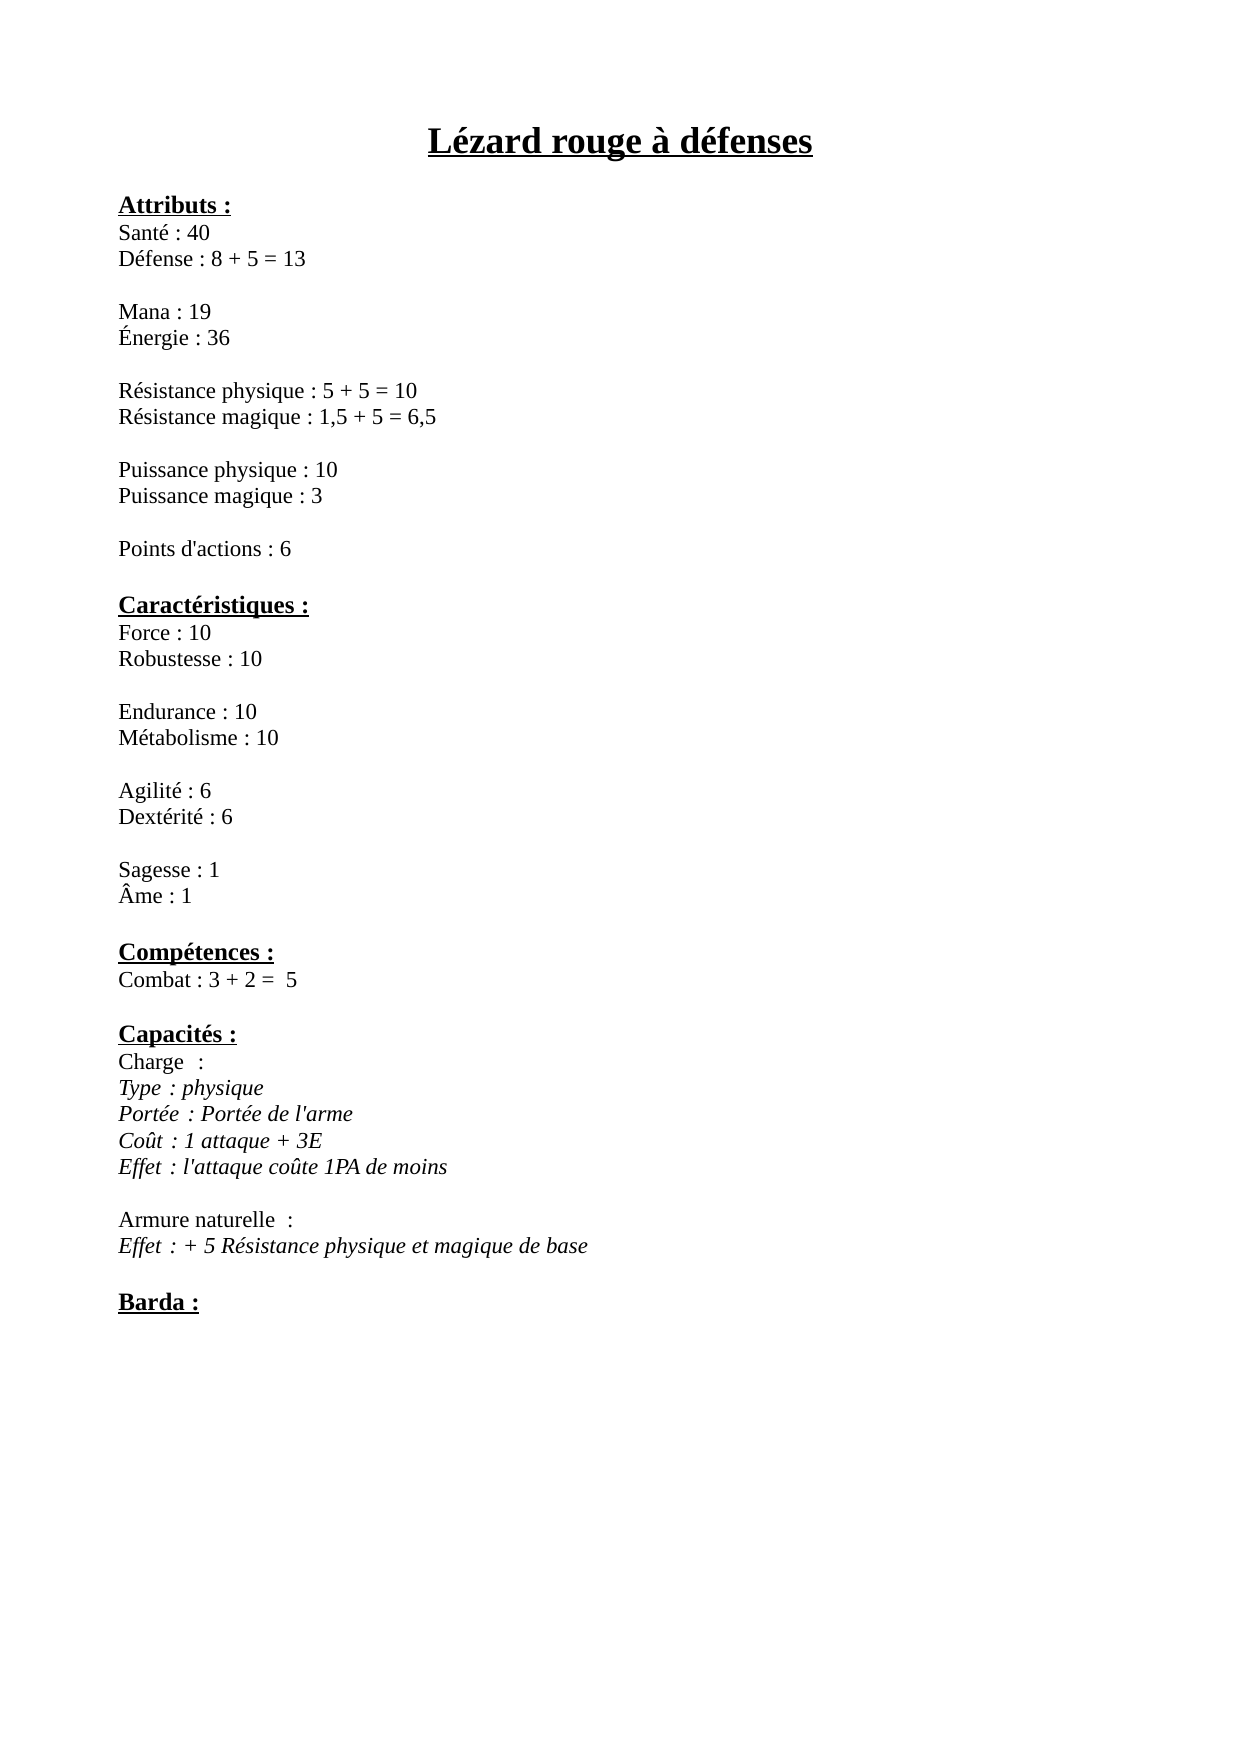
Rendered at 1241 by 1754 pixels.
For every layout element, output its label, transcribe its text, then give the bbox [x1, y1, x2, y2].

text Puissance physique : 10 [118, 456, 1122, 482]
text Santé : 40 [118, 219, 1122, 245]
text Barda : [118, 1287, 1122, 1316]
text Coût : 1 attaque + 3E [118, 1127, 1122, 1153]
text Charge : [118, 1048, 1122, 1074]
text Lézard rouge à défenses [118, 118, 1122, 161]
text Effet : + 5 Résistance physique et magique de base [118, 1232, 1122, 1258]
text Résistance magique : 1,5 + 5 = 6,5 [118, 403, 1122, 429]
text Points d'actions : 6 [118, 535, 1122, 561]
text Capacités : [118, 1019, 1122, 1048]
text Âme : 1 [118, 882, 1122, 909]
text Métabolisme : 10 [118, 724, 1122, 751]
text Force : 10 [118, 619, 1122, 645]
text Caractéristiques : [118, 590, 1122, 619]
text Compétences : [118, 937, 1122, 966]
text Robustesse : 10 [118, 645, 1122, 672]
text Portée : Portée de l'arme [118, 1100, 1122, 1127]
text Défense : 8 + 5 = 13 [118, 245, 1122, 271]
text Effet : l'attaque coûte 1PA de moins [118, 1153, 1122, 1179]
text Attributs : [118, 190, 1122, 219]
text Résistance physique : 5 + 5 = 10 [118, 377, 1122, 403]
text Sagesse : 1 [118, 856, 1122, 882]
text Agilité : 6 [118, 777, 1122, 803]
text Endurance : 10 [118, 698, 1122, 724]
text Dextérité : 6 [118, 803, 1122, 830]
text Type : physique [118, 1074, 1122, 1100]
text Mana : 19 [118, 298, 1122, 324]
text Énergie : 36 [118, 324, 1122, 351]
text Armure naturelle : [118, 1206, 1122, 1232]
text Puissance magique : 3 [118, 482, 1122, 509]
text Combat : 3 + 2 = 5 [118, 966, 1122, 993]
